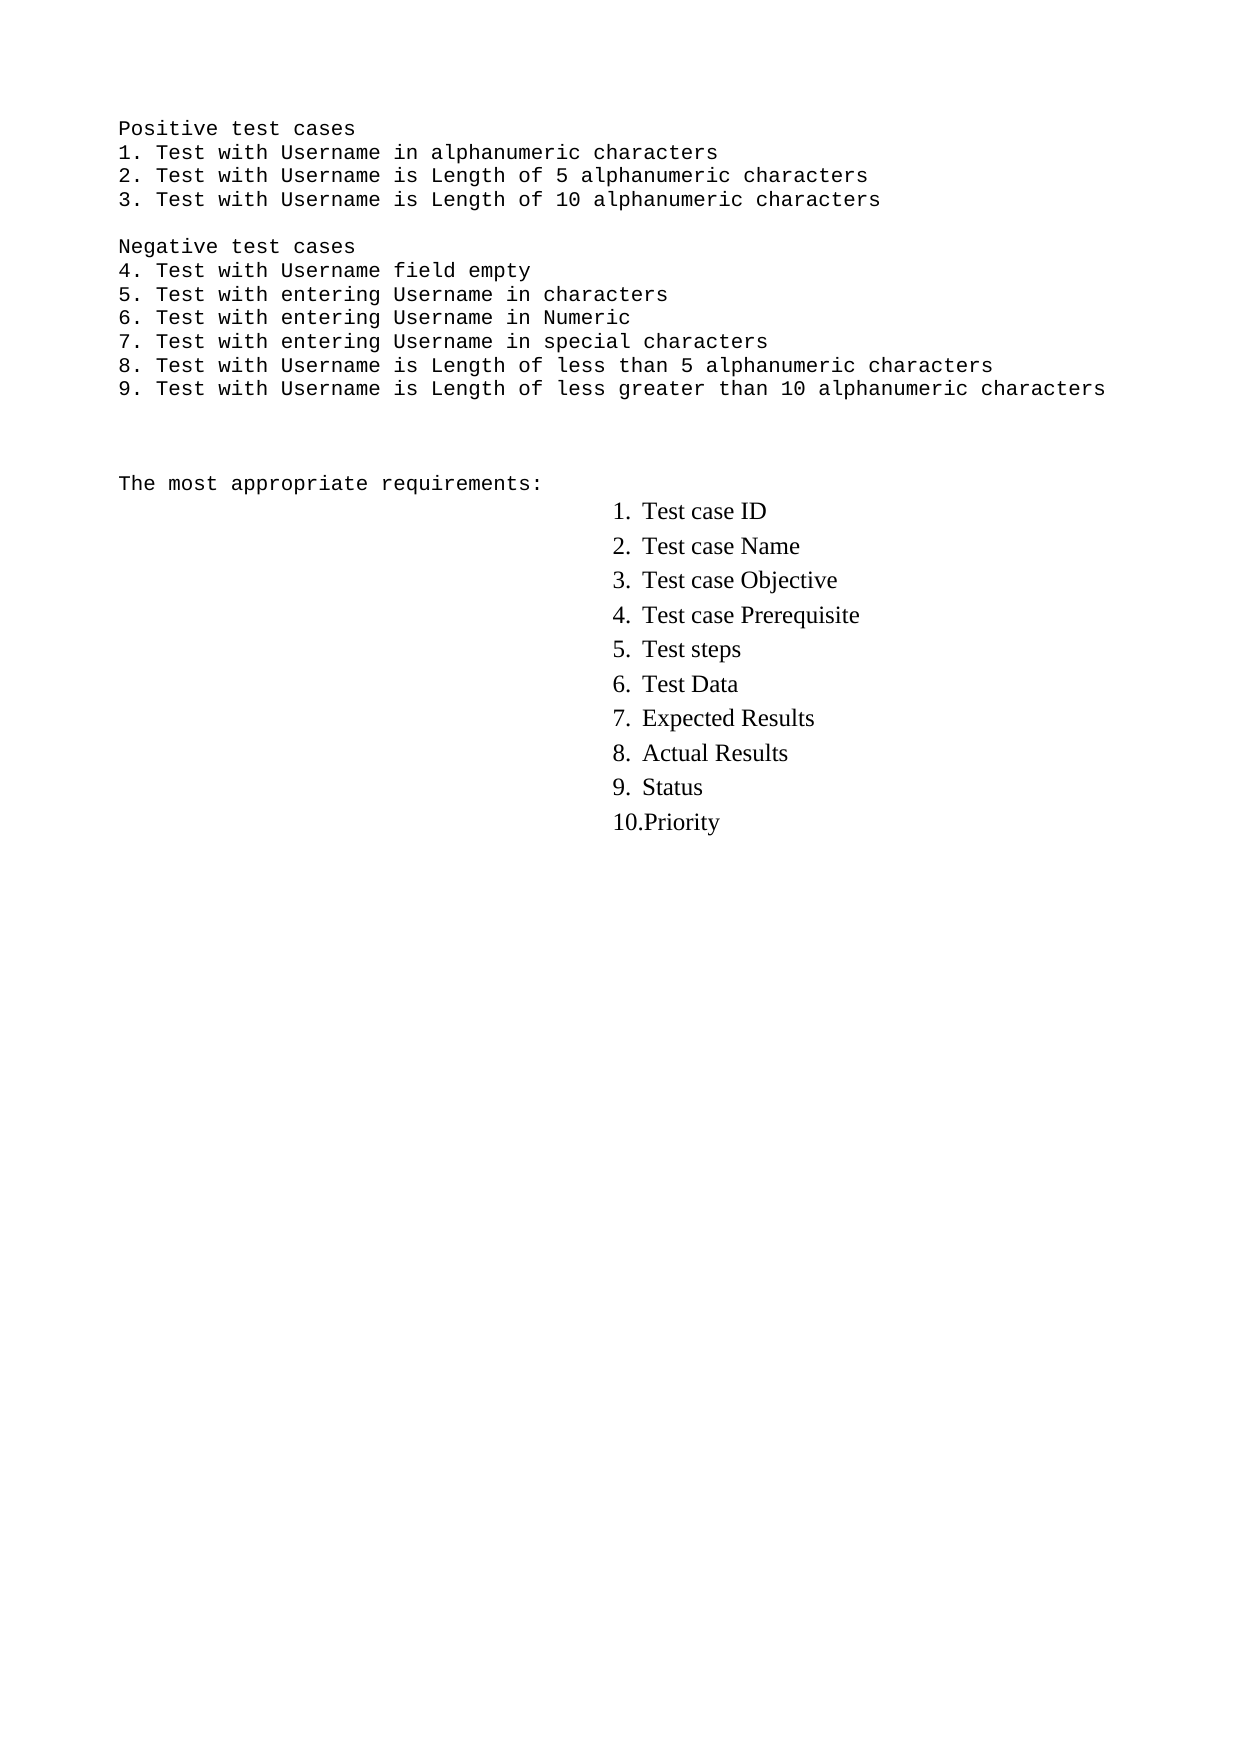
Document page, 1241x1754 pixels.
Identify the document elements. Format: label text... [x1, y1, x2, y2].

list Expected Results [612, 703, 1122, 732]
list Test steps [612, 634, 1122, 663]
list Test case Prerequisite [612, 600, 1122, 629]
list Actual Results [612, 738, 1122, 767]
list Test case Objective [612, 565, 1122, 594]
list Test Data [612, 669, 1122, 698]
text Positive test cases 1. Test with Username in alphanumeric characters 2. Test with Username is Length of 5 alphanumeric characters 3. Test with Username is Length of 10 alphanumeric characters Negative test cases 4. Test with Username field empty 5. Test with entering Username in characters 6. Test with entering Username in Numeric 7. Test with entering Username in special characters 8. Test with Username is Length of less than 5 alphanumeric characters 9. Test with Username is Length of less greater than 10 alphanumeric characters [118, 118, 1122, 402]
list Priority [612, 807, 1122, 836]
list Test case Name [612, 531, 1122, 560]
list Test case ID [612, 496, 1122, 525]
text The most appropriate requirements: [118, 473, 1122, 496]
list Status [612, 772, 1122, 801]
